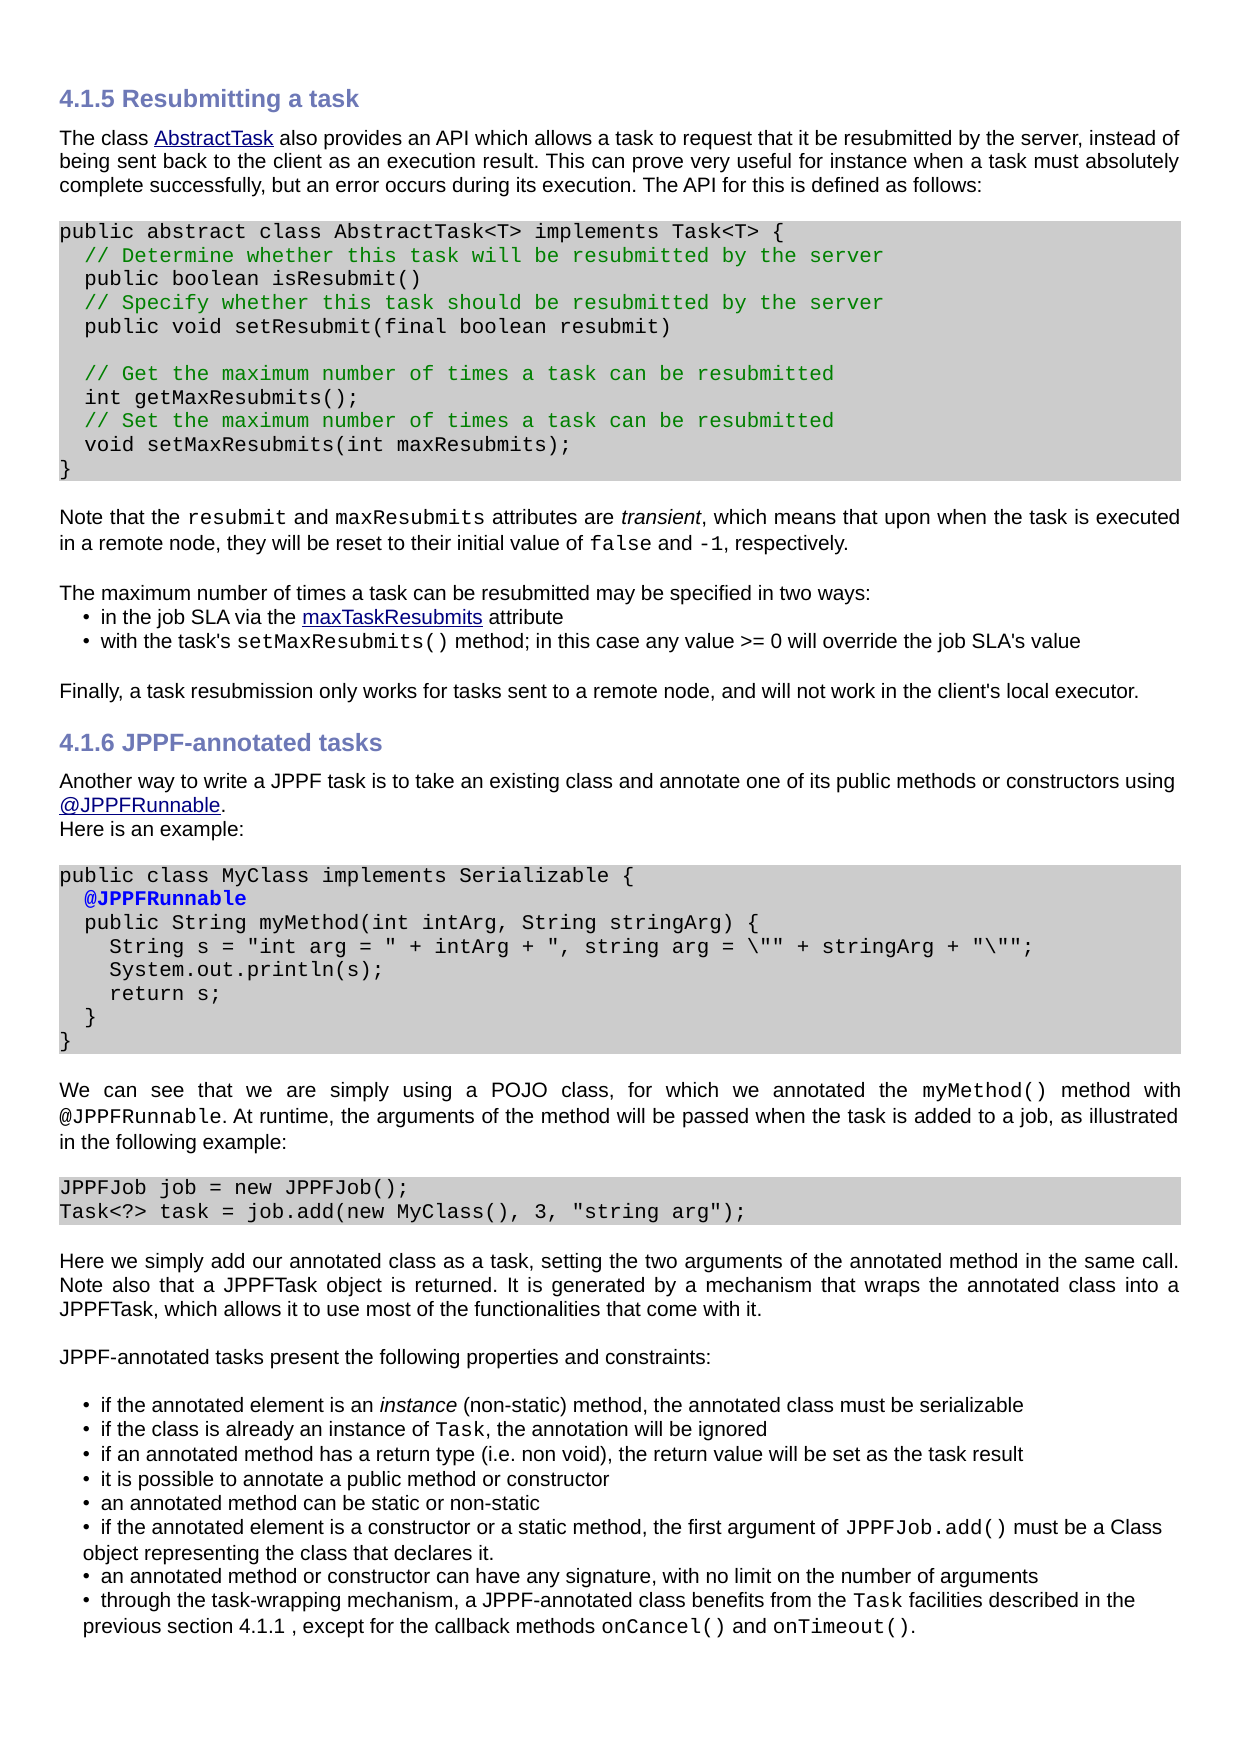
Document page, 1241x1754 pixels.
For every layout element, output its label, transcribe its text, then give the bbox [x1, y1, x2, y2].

list through the task-wrapping mechanism, a JPPF-annotated class benefits from the Task facilities described in the previous section 4.1.1, except for the callback methods onCancel() and onTimeout(). [83, 1588, 1181, 1640]
text return s; [59, 983, 1181, 1007]
text Task<?> task = job.add(new MyClass(), 3, "string arg"); [59, 1201, 1181, 1225]
list if the annotated element is an instance (non-static) method, the annotated class must be serializable [83, 1392, 1181, 1416]
text String s = "int arg = " + intArg + ", string arg = \"" + stringArg + "\""; [59, 936, 1181, 959]
subtitle JPPF-annotated tasks [59, 728, 1181, 756]
text Here we simply add our annotated class as a task, setting the two arguments of the annotated method in the same call. Note also that a JPPFTask object is returned. It is generated by a mechanism that wraps the annotated class into a JPPFTask, which allows it to use most of the functionalities that come with it. [59, 1249, 1181, 1321]
list it is possible to annotate a public method or constructor [83, 1466, 1181, 1490]
subtitle Resubmitting a task [59, 84, 1181, 113]
text int getMaxResubmits(); [59, 387, 1181, 410]
text public void setResubmit(final boolean resubmit) [59, 316, 1181, 339]
text public class MyClass implements Serializable { [59, 865, 1181, 888]
text } [59, 1007, 1181, 1030]
text // Get the maximum number of times a task can be resubmitted [59, 363, 1181, 387]
text JPPF-annotated tasks present the following properties and constraints: [59, 1344, 1181, 1368]
text Note that the resubmit and maxResubmits attributes are transient, which means that upon when the task is executed in a remote node, they will be reset to their initial value of false and -1, respectively. [59, 505, 1181, 557]
text Another way to write a JPPF task is to take an existing class and annotate one of its public methods or constructors using @JPPFRunnable. [59, 769, 1181, 817]
list if the class is already an instance of Task, the annotation will be ignored [83, 1416, 1181, 1442]
text void setMaxResubmits(int maxResubmits); [59, 434, 1181, 458]
text System.out.println(s); [59, 959, 1181, 983]
list with the task's setMaxResubmits() method; in this case any value >= 0 will override the job SLA's value [83, 629, 1181, 655]
text Here is an example: [59, 817, 1181, 841]
text The class AbstractTask also provides an API which allows a task to request that it be resubmitted by the server, instead of being sent back to the client as an execution result. This can prove very useful for instance when a task must absolutely complete successfully, but an error occurs during its execution. The API for this is defined as follows: [59, 125, 1181, 197]
text The maximum number of times a task can be resubmitted may be specified in two ways: [59, 581, 1181, 605]
text public boolean isResubmit() [59, 268, 1181, 292]
text public abstract class AbstractTask<T> implements Task<T> { [59, 221, 1181, 245]
list an annotated method or constructor can have any signature, with no limit on the number of arguments [83, 1564, 1181, 1588]
text // Determine whether this task will be resubmitted by the server [59, 245, 1181, 268]
text } [59, 1030, 1181, 1054]
text public String myMethod(int intArg, String stringArg) { [59, 912, 1181, 936]
text // Specify whether this task should be resubmitted by the server [59, 292, 1181, 316]
text Finally, a task resubmission only works for tasks sent to a remote node, and will not work in the client's local executor. [59, 679, 1181, 703]
text JPPFJob job = new JPPFJob(); [59, 1177, 1181, 1201]
list if the annotated element is a constructor or a static method, the first argument of JPPFJob.add() must be a Class object representing the class that declares it. [83, 1514, 1181, 1564]
list an annotated method can be static or non-static [83, 1490, 1181, 1514]
text We can see that we are simply using a POJO class, for which we annotated the myMethod() method with @JPPFRunnable. At runtime, the arguments of the method will be passed when the task is added to a job, as illustrated in the following example: [59, 1078, 1181, 1153]
text // Set the maximum number of times a task can be resubmitted [59, 410, 1181, 434]
list in the job SLA via the maxTaskResubmits attribute [83, 605, 1181, 629]
list if an annotated method has a return type (i.e. non void), the return value will be set as the task result [83, 1442, 1181, 1466]
text } [59, 458, 1181, 481]
text @JPPFRunnable [59, 888, 1181, 912]
